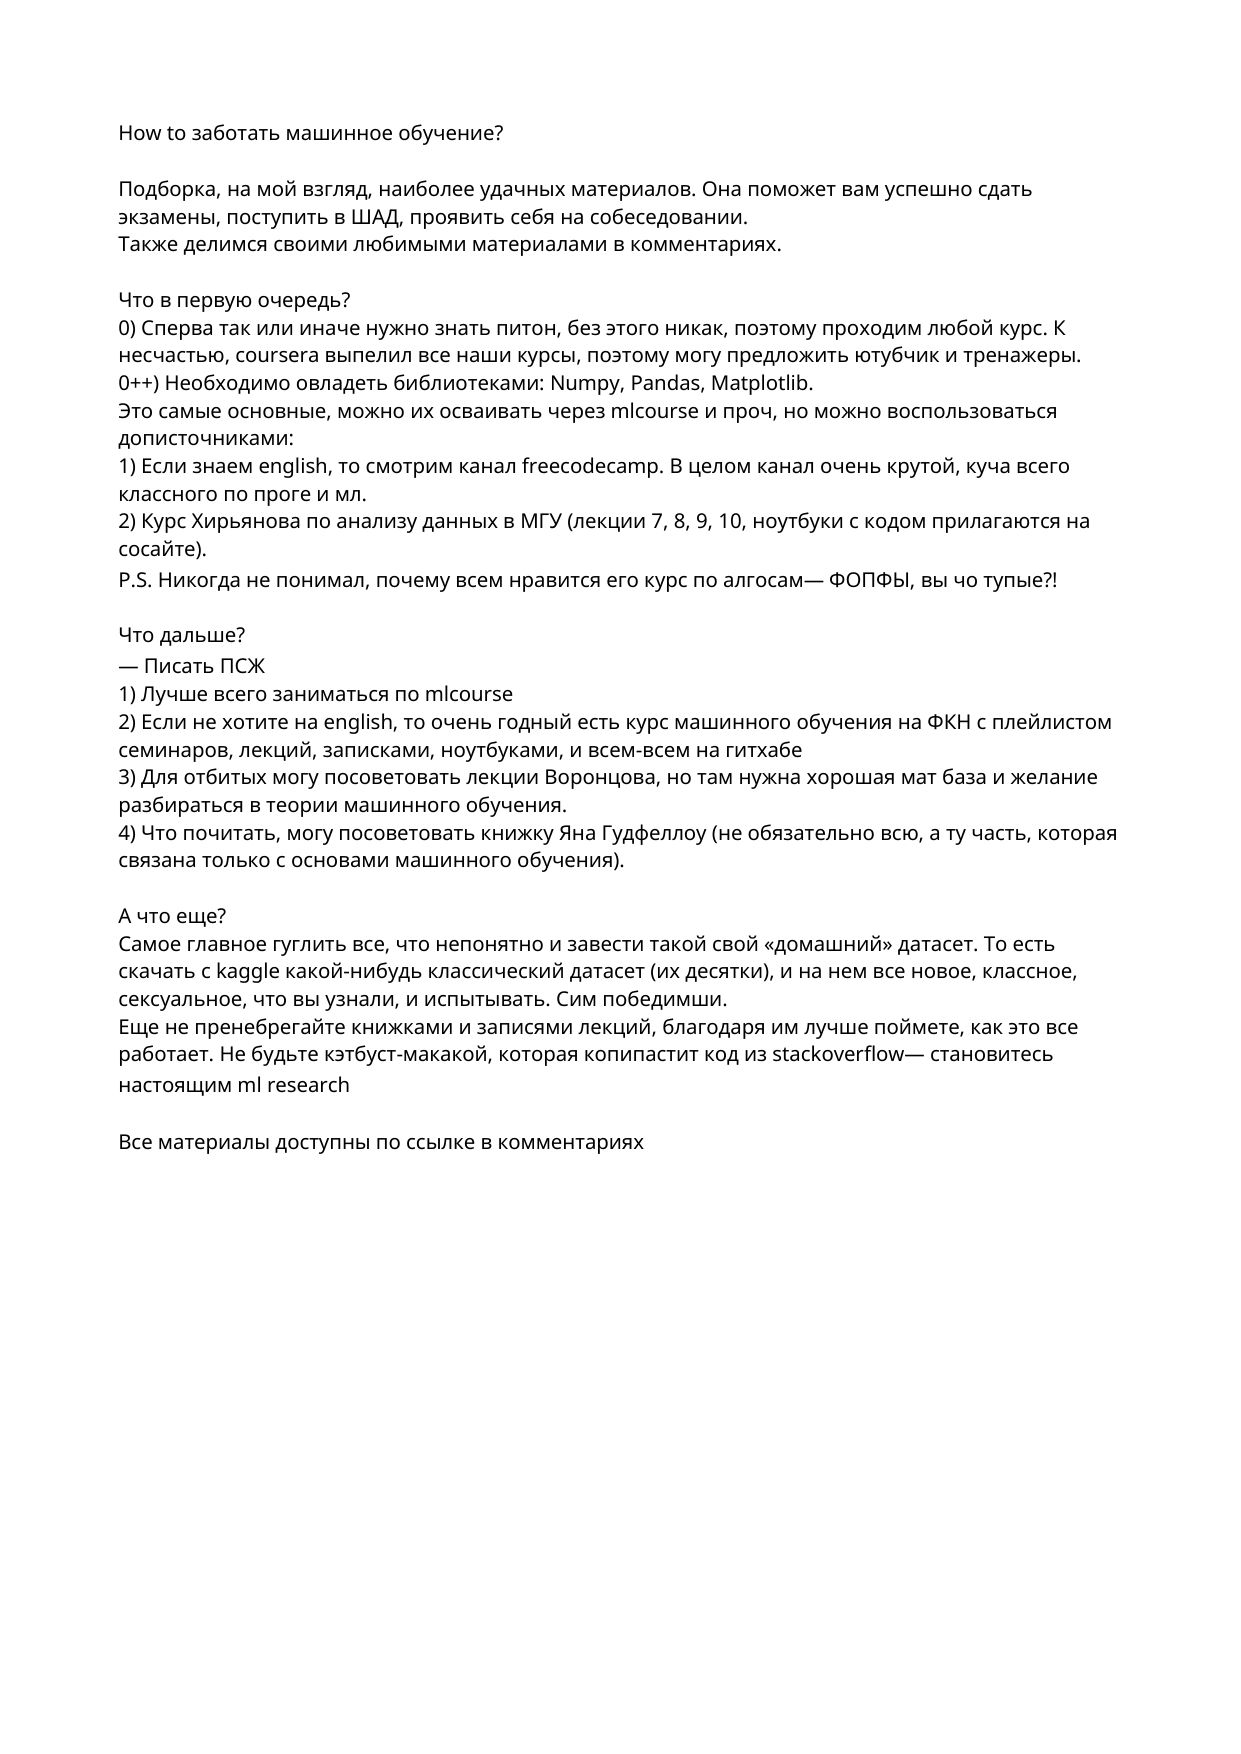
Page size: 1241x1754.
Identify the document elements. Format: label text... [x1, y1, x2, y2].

text How to заботать машинное обучение? Подборка, на мой взгляд, наиболее удачных материалов. Она поможет вам успешно сдать экзамены, поступить в ШАД, проявить себя на собеседовании. Также делимся своими любимыми материалами в комментариях. Что в первую очередь? 0) Сперва так или иначе нужно знать питон, без этого никак, поэтому проходим любой курс. К несчастью, coursera выпелил все наши курсы, поэтому могу предложить ютубчик и тренажеры. 0++) Необходимо овладеть библиотеками: Numpy, Pandas, Matplotlib. Это самые основные, можно их осваивать через mlcourse и проч, но можно воспользоваться дописточниками: 1) Если знаем english, то смотрим канал freecodecamp. В целом канал очень крутой, куча всего классного по проге и мл. 2) Курс Хирьянова по анализу данных в МГУ (лекции 7, 8, 9, 10, ноутбуки с кодом прилагаются на сосайте). Р.S. Никогда не понимал, почему всем нравится его курс по алгосам— ФОПФЫ, вы чо тупые?! Что дальше? — Писать ПСЖ 1) Лучше всего заниматься по mlcourse 2) Если не хотите на english, то очень годный есть курс машинного обучения на ФКН с плейлистом семинаров, лекций, записками, ноутбуками, и всем-всем на гитхабе 3) Для отбитых могу посоветовать лекции Воронцова, но там нужна хорошая мат база и желание разбираться в теории машинного обучения. 4) Что почитать, могу посоветовать книжку Яна Гудфеллоу (не обязательно всю, а ту часть, которая связана только с основами машинного обучения). А что еще? Самое главное гуглить все, что непонятно и завести такой свой «домашний» датасет. То есть скачать с kaggle какой-нибудь классический датасет (их десятки), и на нем все новое, классное, сексуальное, что вы узнали, и испытывать. Сим победимши. Еще не пренебрегайте книжками и записями лекций, благодаря им лучше поймете, как это все работает. Не будьте кэтбуст-макакой, которая копипастит код из stackoverflow— становитесь настоящим ml research Все материалы доступны по ссылке в комментариях [118, 118, 1122, 1156]
